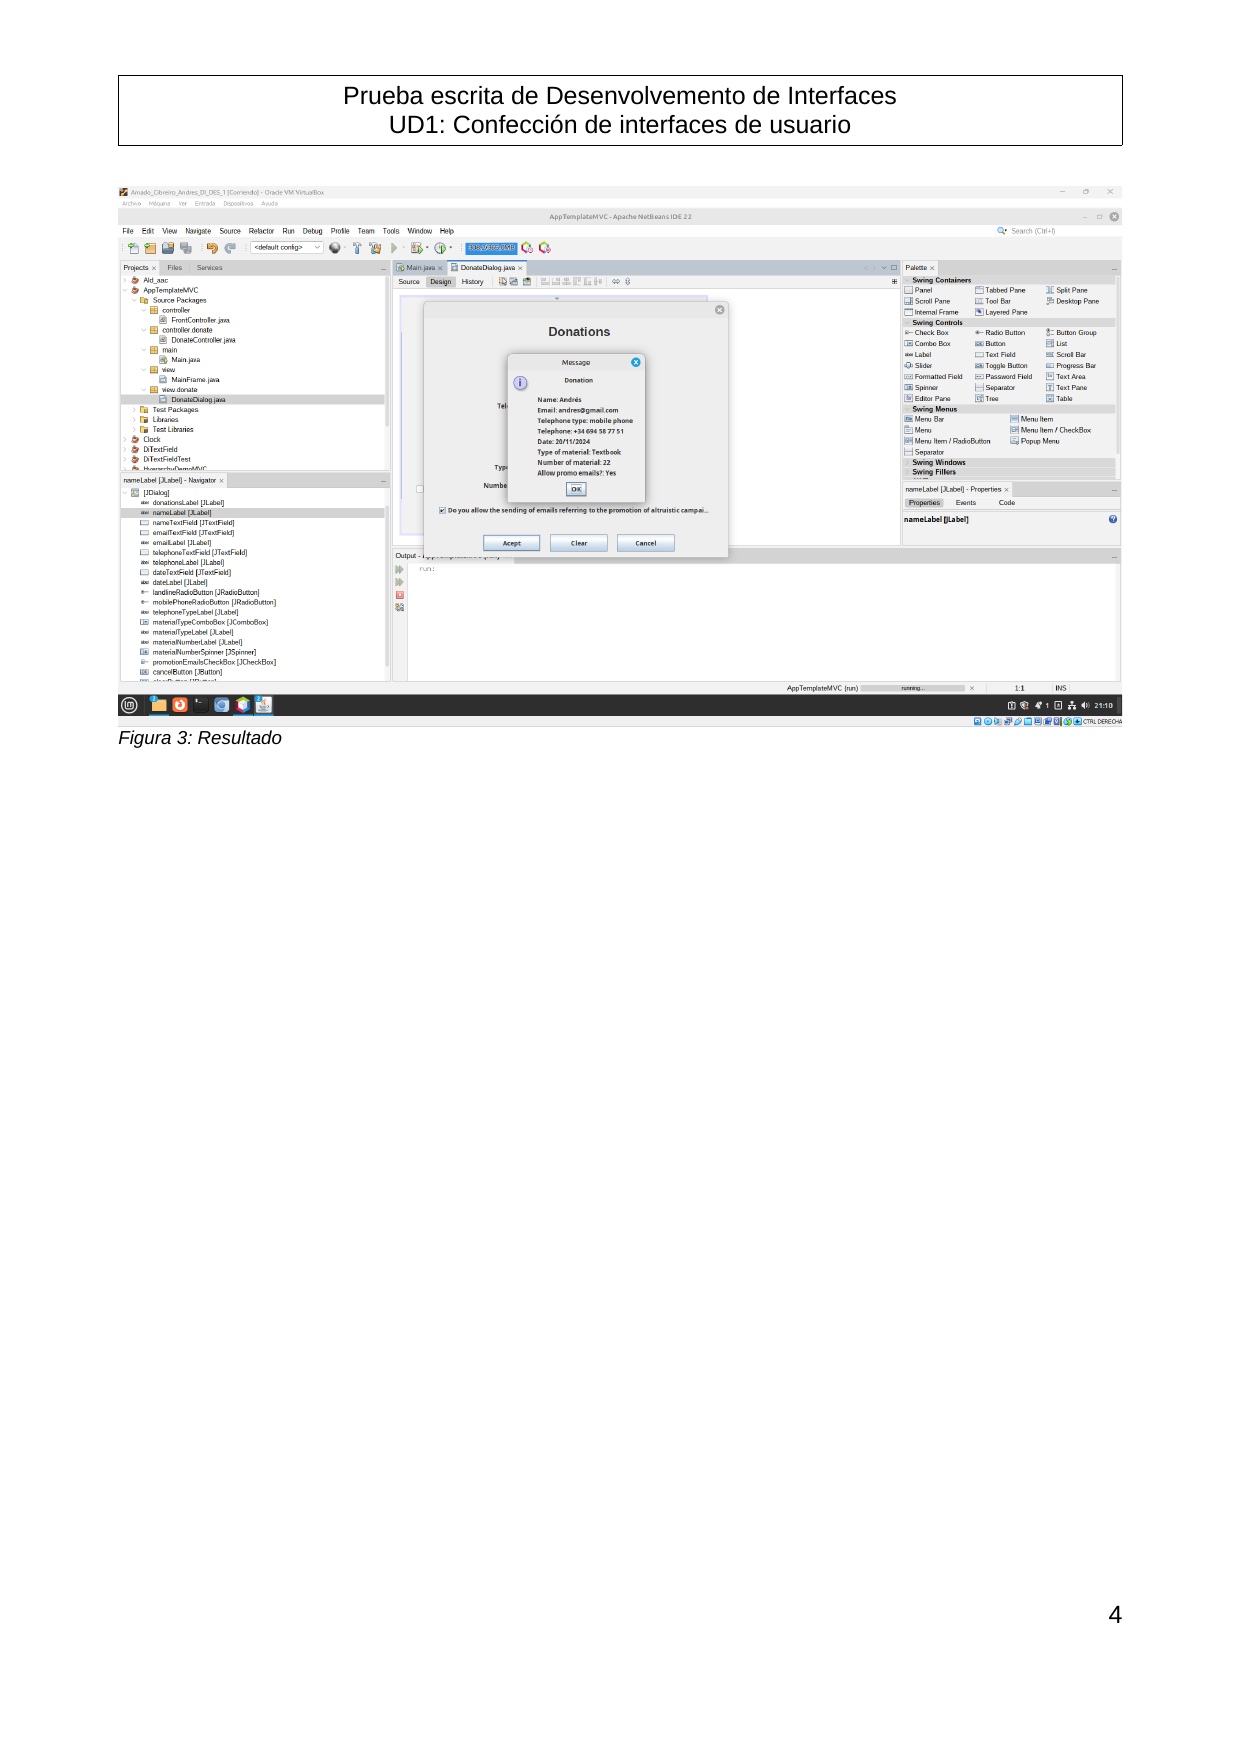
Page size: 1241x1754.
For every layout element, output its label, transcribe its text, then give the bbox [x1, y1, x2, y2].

picture [118, 186, 1123, 727]
text Figura 3: Resultado [118, 727, 1122, 748]
